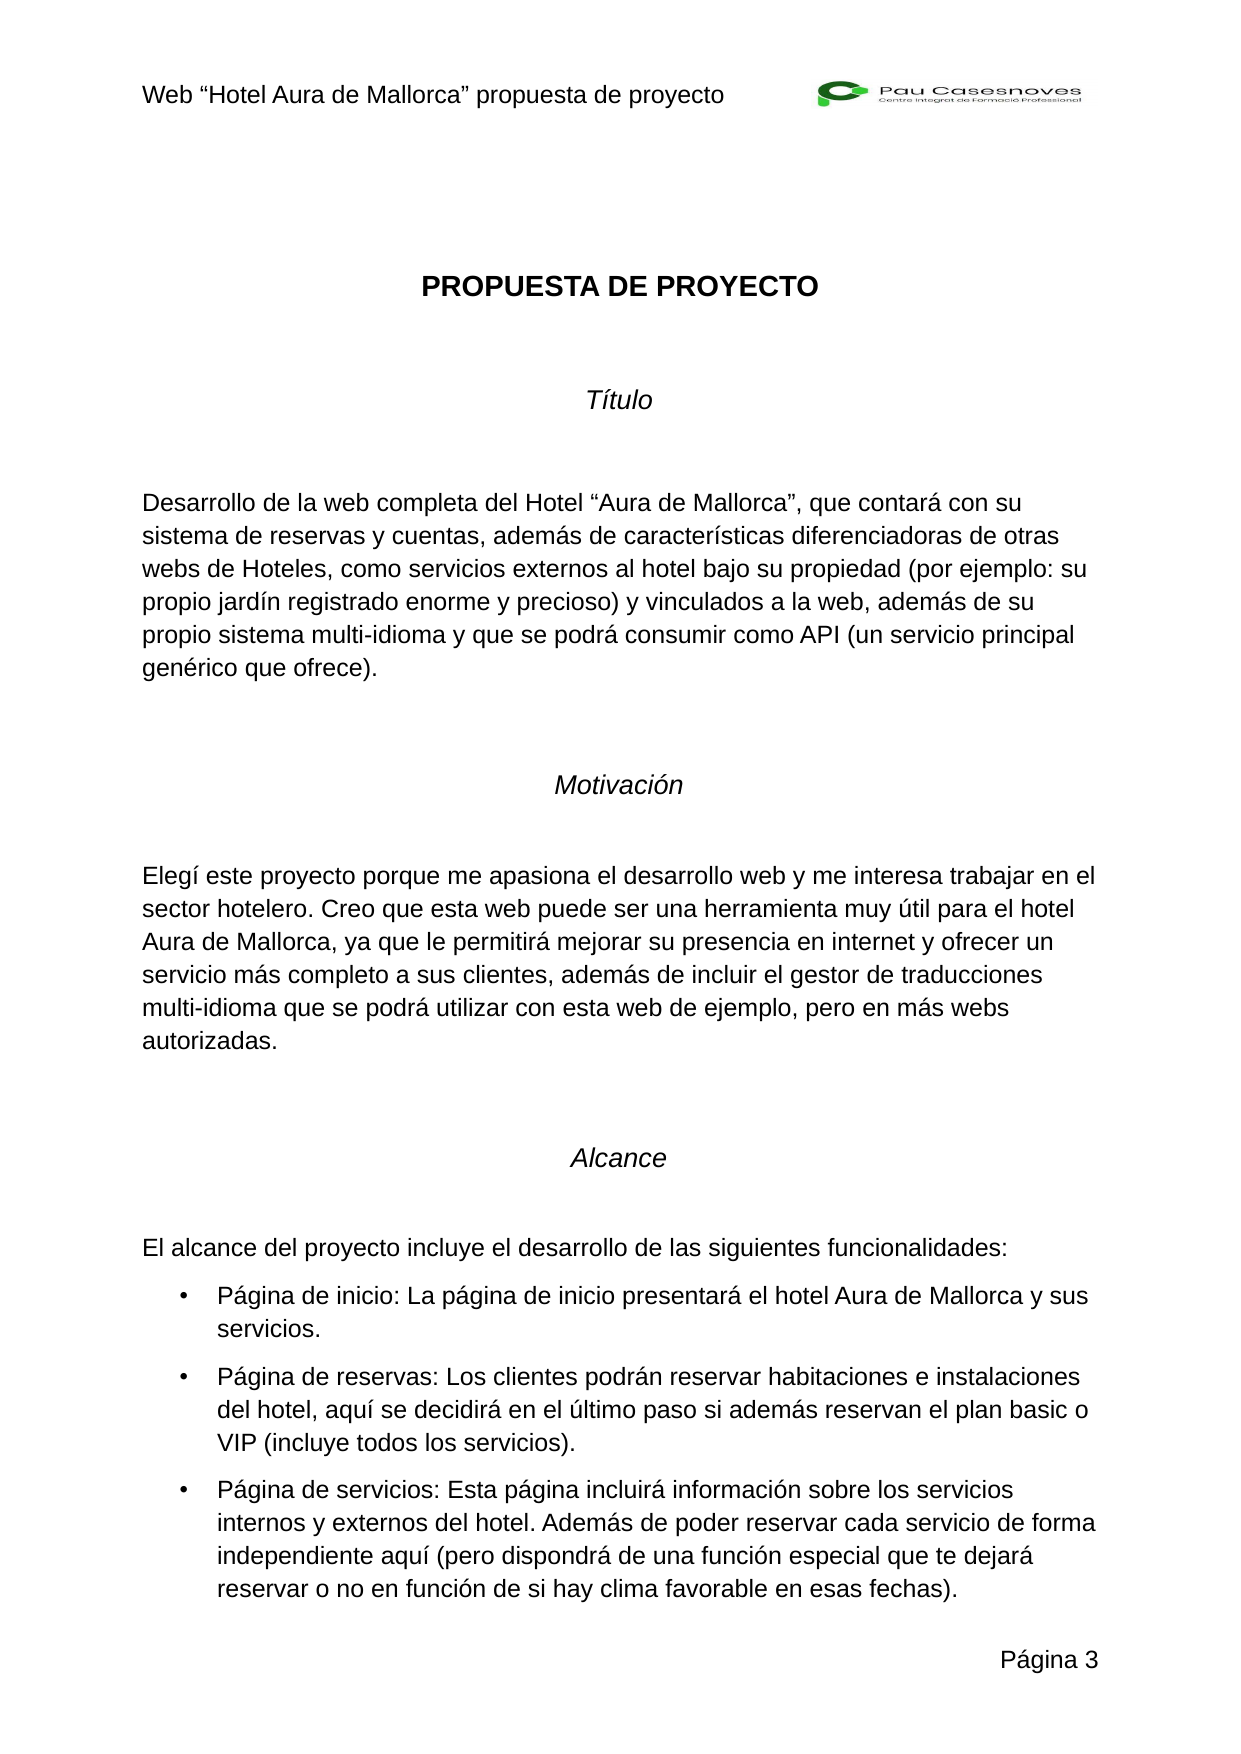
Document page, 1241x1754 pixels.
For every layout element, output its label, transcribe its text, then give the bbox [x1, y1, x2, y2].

list Página de servicios: Esta página incluirá información sobre los servicios internos y externos del hotel. Además de poder reservar cada servicio de forma independiente aquí (pero dispondrá de una función especial que te dejará reservar o no en función de si hay clima favorable en esas fechas). [179, 1475, 1098, 1603]
text Elegí este proyecto porque me apasiona el desarrollo web y me interesa trabajar en el sector hotelero. Creo que esta web puede ser una herramienta muy útil para el hotel Aura de Mallorca, ya que le permitirá mejorar su presencia en internet y ofrecer un servicio más completo a sus clientes, además de incluir el gestor de traducciones multi-idioma que se podrá utilizar con esta web de ejemplo, pero en más webs autorizadas. [142, 861, 1098, 1054]
list Página de inicio: La página de inicio presentará el hotel Aura de Mallorca y sus servicios. [179, 1281, 1098, 1343]
text El alcance del proyecto incluye el desarrollo de las siguientes funcionalidades: [142, 1233, 1098, 1262]
subtitle Motivación [142, 769, 1098, 801]
list Página de reservas: Los clientes podrán reservar habitaciones e instalaciones del hotel, aquí se decidirá en el último paso si además reservan el plan basic o VIP (incluye todos los servicios). [179, 1361, 1098, 1456]
picture [811, 79, 1099, 109]
text PROPUESTA DE PROYECTO [142, 269, 1098, 303]
subtitle Título [142, 384, 1098, 415]
text Desarrollo de la web completa del Hotel “Aura de Mallorca”, que contará con su sistema de reservas y cuentas, además de características diferenciadoras de otras webs de Hoteles, como servicios externos al hotel bajo su propiedad (por ejemplo: su propio jardín registrado enorme y precioso) y vinculados a la web, además de su propio sistema multi-idioma y que se podrá consumir como API (un servicio principal genérico que ofrece). [142, 488, 1098, 682]
subtitle Alcance [142, 1142, 1098, 1173]
